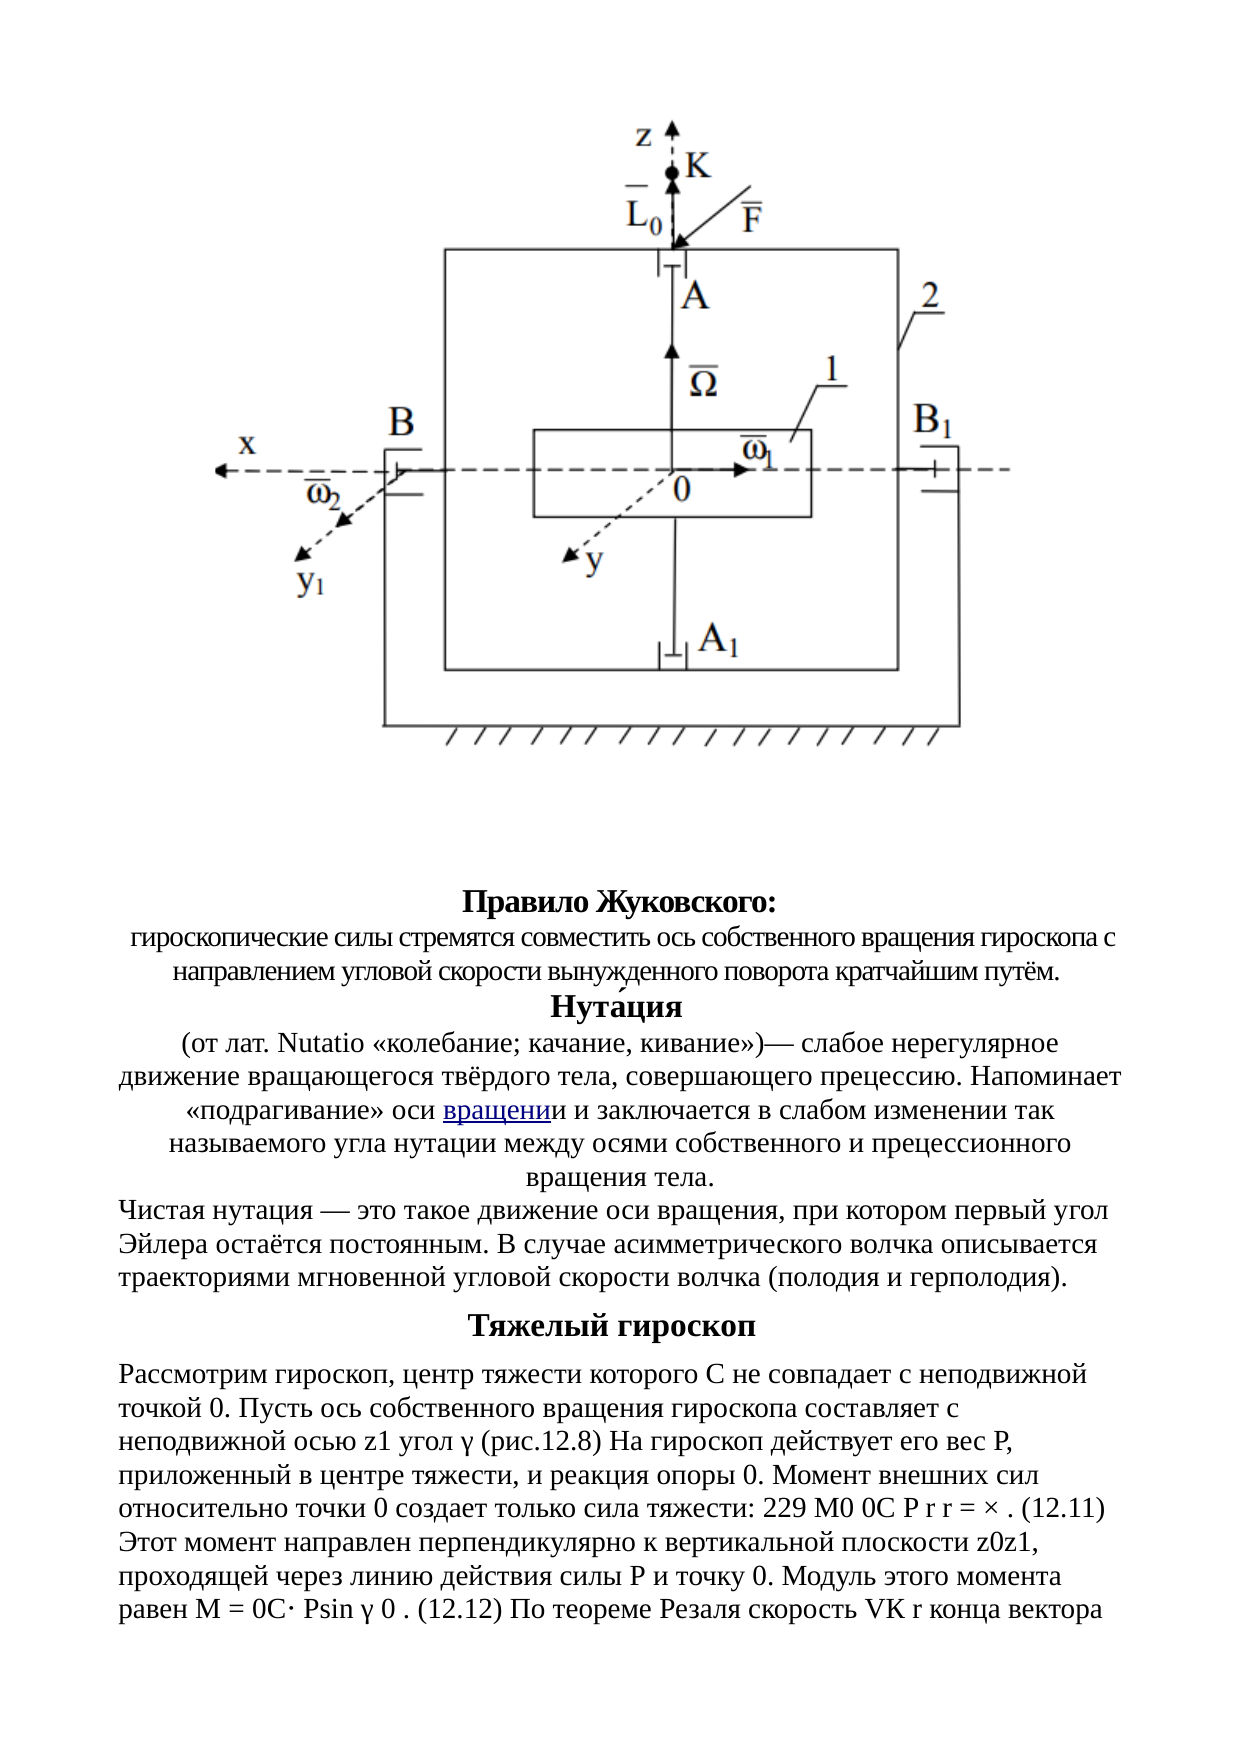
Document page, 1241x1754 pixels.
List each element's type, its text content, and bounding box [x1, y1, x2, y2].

text Правило Жуковского: [118, 881, 1122, 919]
text Тяжелый гироскоп [118, 1306, 1122, 1344]
picture [215, 118, 1025, 795]
text Рассмотрим гироскоп, центр тяжести которого С не совпадает с неподвижной точкой 0. Пусть ось собственного вращения гироскопа составляет с неподвижной осью z1 угол γ (рис.12.8) На гироскоп действует его вес Р, приложенный в центре тяжести, и реакция опоры 0. Момент внешних сил относительно точки 0 создает только сила тяжести: 229 М0 0С P r r = × . (12.11) Этот момент направлен перпендикулярно к вертикальной плоскости z0z1, проходящей через линию действия силы Р и точку 0. Модуль этого момента равен М = 0С⋅ Psin γ 0 . (12.12) По теореме Резаля скорость VК r конца вектора [118, 1356, 1122, 1625]
text Нута́ция [118, 986, 1122, 1025]
text Чистая нутация — это такое движение оси вращения, при котором первый угол Эйлера остаётся постоянным. В случае асимметрического волчка описывается траекториями мгновенной угловой скорости волчка (полодия и герполодия). [118, 1192, 1122, 1293]
text гироскопические силы стремятся совместить ось собственного вращения гироскопа с направлением угловой скорости вынужденного поворота кратчайшим путём. [118, 919, 1122, 986]
text (от лат. Nutatio «колебание; качание, кивание»)— слабое нерегулярное движение вращающегося твёрдого тела, совершающего прецессию. Напоминает «подрагивание» оси вращении и заключается в слабом изменении так называемого угла нутации между осями собственного и прецессионного вращения тела. [118, 1025, 1122, 1192]
